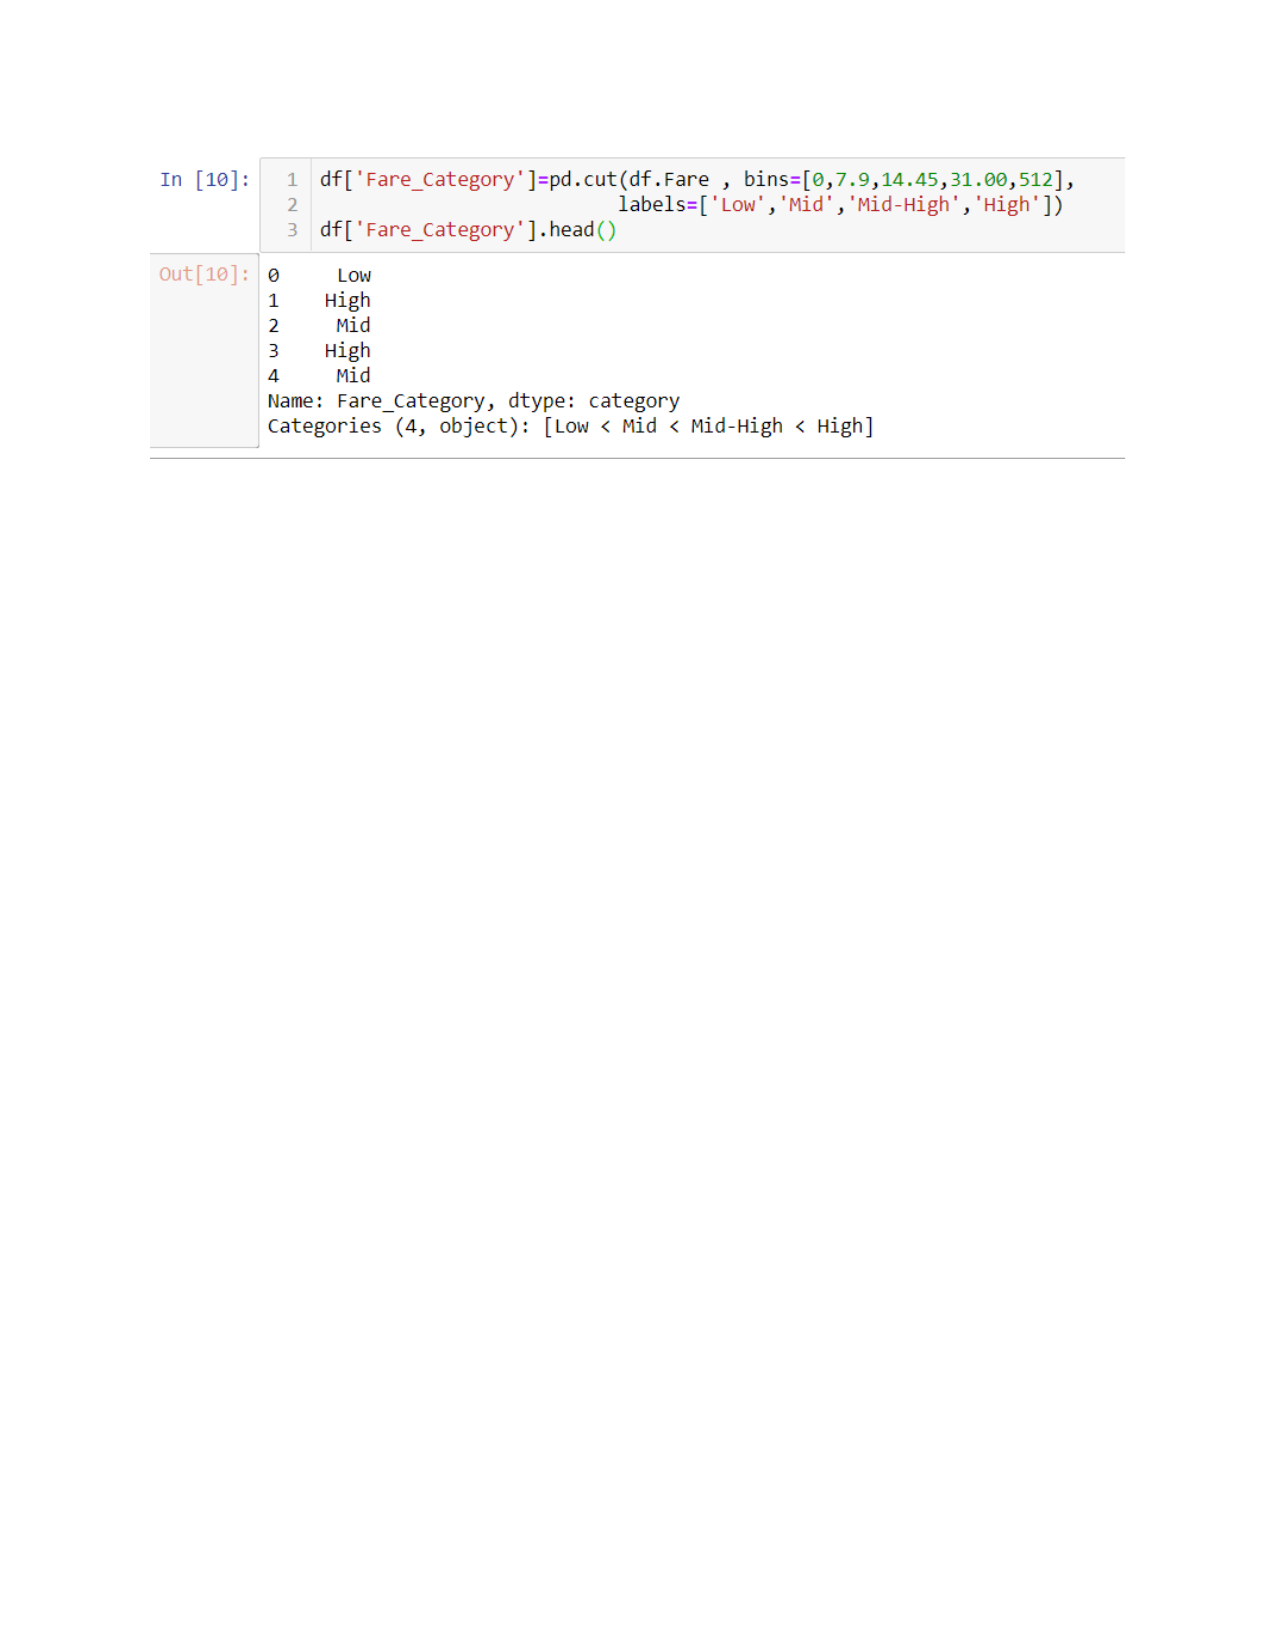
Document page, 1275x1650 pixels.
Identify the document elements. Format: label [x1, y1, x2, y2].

picture [150, 150, 1125, 459]
